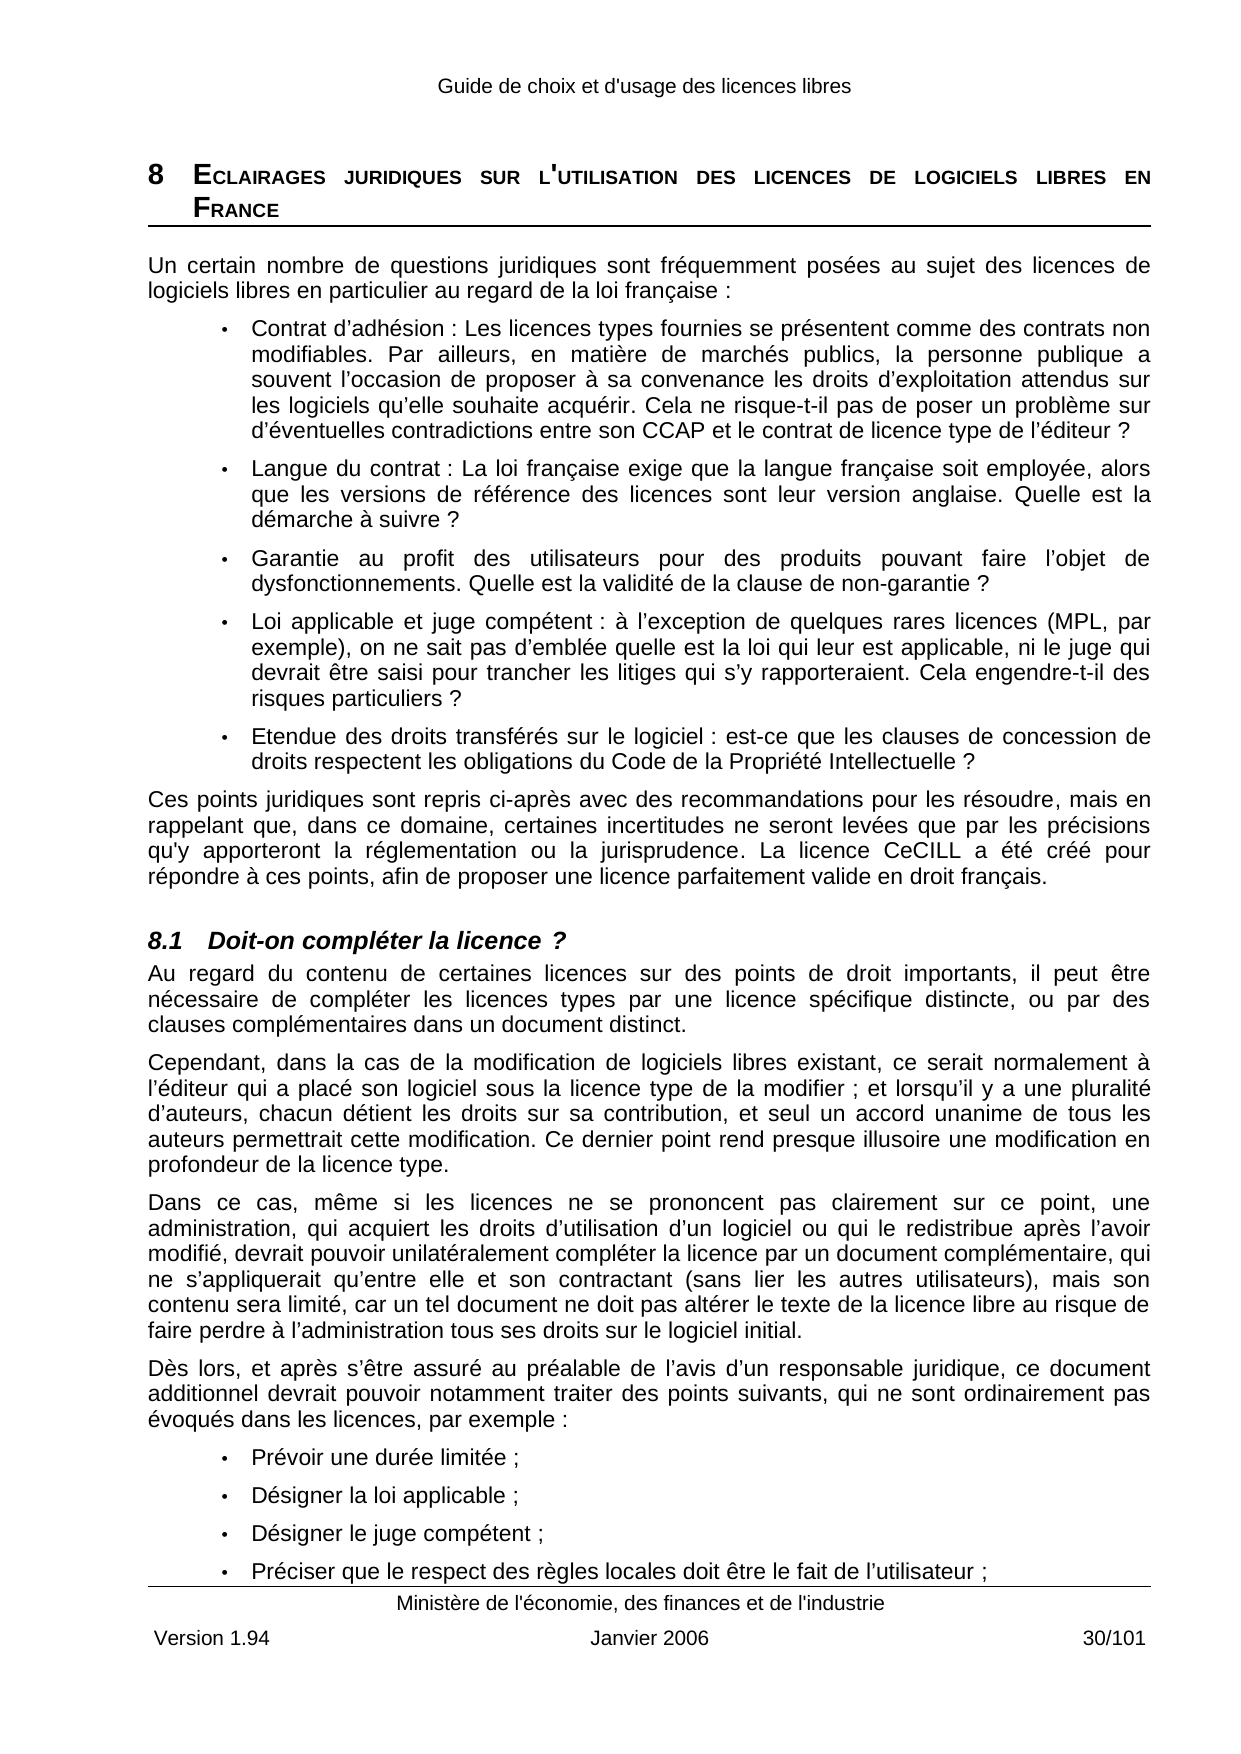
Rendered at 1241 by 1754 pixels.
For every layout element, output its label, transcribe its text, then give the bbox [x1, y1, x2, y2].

list Désigner le juge compétent ; [221, 1521, 1151, 1546]
list Loi applicable et juge compétent : à l’exception de quelques rares licences (MPL, par exemple), on ne sait pas d’emblée quelle est la loi qui leur est applicable, ni le juge qui devrait être saisi pour trancher les litiges qui s’y rapporteraient. Cela engendre-t-il des risques particuliers ? [221, 609, 1151, 711]
text Cependant, dans la cas de la modification de logiciels libres existant, ce serait normalement à l’éditeur qui a placé son logiciel sous la licence type de la modifier ; et lorsqu’il y a une pluralité d’auteurs, chacun détient les droits sur sa contribution, et seul un accord unanime de tous les auteurs permettrait cette modification. Ce dernier point rend presque illusoire une modification en profondeur de la licence type. [148, 1050, 1151, 1177]
list Etendue des droits transférés sur le logiciel : est-ce que les clauses de concession de droits respectent les obligations du Code de la Propriété Intellectuelle ? [221, 723, 1151, 774]
text Dès lors, et après s’être assuré au préalable de l’avis d’un responsable juridique, ce document additionnel devrait pouvoir notamment traiter des points suivants, qui ne sont ordinairement pas évoqués dans les licences, par exemple : [148, 1356, 1151, 1432]
subtitle Doit-on compléter la licence ? [148, 926, 1151, 954]
subtitle Eclairages juridiques sur l'utilisation des licences de logiciels libres en France [148, 158, 1151, 225]
text Ces points juridiques sont repris ci-après avec des recommandations pour les résoudre, mais en rappelant que, dans ce domaine, certaines incertitudes ne seront levées que par les précisions qu'y apporteront la réglementation ou la jurisprudence. La licence CeCILL a été créé pour répondre à ces points, afin de proposer une licence parfaitement valide en droit français. [148, 787, 1151, 889]
list Préciser que le respect des règles locales doit être le fait de l’utilisateur ; [221, 1559, 1151, 1584]
list Garantie au profit des utilisateurs pour des produits pouvant faire l’objet de dysfonctionnements. Quelle est la validité de la clause de non-garantie ? [221, 545, 1151, 596]
text Dans ce cas, même si les licences ne se prononcent pas clairement sur ce point, une administration, qui acquiert les droits d’utilisation d’un logiciel ou qui le redistribue après l’avoir modifié, devrait pouvoir unilatéralement compléter la licence par un document complémentaire, qui ne s’appliquerait qu’entre elle et son contractant (sans lier les autres utilisateurs), mais son contenu sera limité, car un tel document ne doit pas altérer le texte de la licence libre au risque de faire perdre à l’administration tous ses droits sur le logiciel initial. [148, 1190, 1151, 1343]
text Au regard du contenu de certaines licences sur des points de droit importants, il peut être nécessaire de compléter les licences types par une licence spécifique distincte, ou par des clauses complémentaires dans un document distinct. [148, 961, 1151, 1037]
list Langue du contrat : La loi française exige que la langue française soit employée, alors que les versions de référence des licences sont leur version anglaise. Quelle est la démarche à suivre ? [221, 456, 1151, 533]
list Prévoir une durée limitée ; [221, 1444, 1151, 1470]
list Désigner la loi applicable ; [221, 1483, 1151, 1508]
text Un certain nombre de questions juridiques sont fréquemment posées au sujet des licences de logiciels libres en particulier au regard de la loi française : [148, 252, 1151, 303]
list Contrat d’adhésion : Les licences types fournies se présentent comme des contrats non modifiables. Par ailleurs, en matière de marchés publics, la personne publique a souvent l’occasion de proposer à sa convenance les droits d’exploitation attendus sur les logiciels qu’elle souhaite acquérir. Cela ne risque-t-il pas de poser un problème sur d’éventuelles contradictions entre son CCAP et le contrat de licence type de l’éditeur ? [221, 316, 1151, 444]
